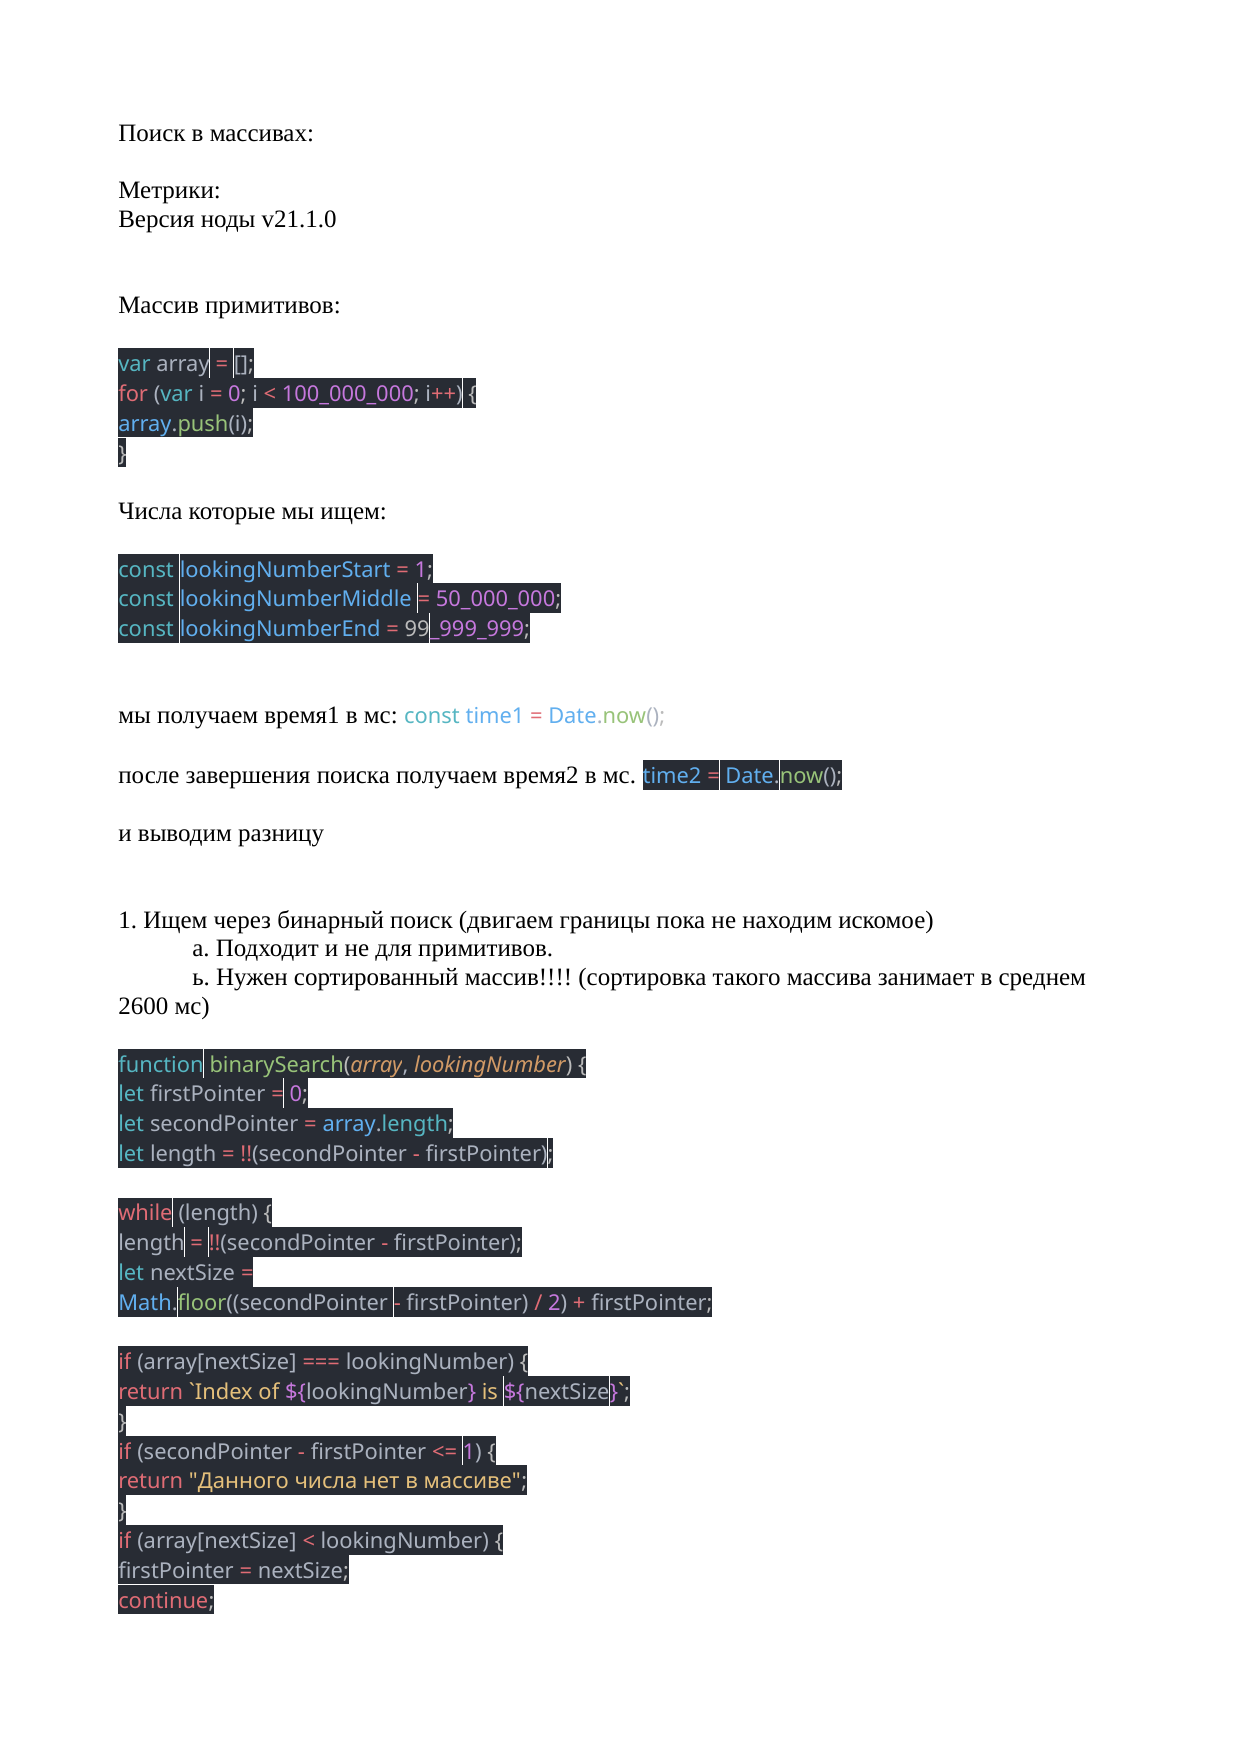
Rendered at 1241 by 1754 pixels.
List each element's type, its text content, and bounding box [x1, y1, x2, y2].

text firstPointer = nextSize; [118, 1555, 1122, 1584]
text ь. Нужен сортированный массив!!!! (сортировка такого массива занимает в среднем 2600 мс) [118, 962, 1122, 1020]
text if (array[nextSize] < lookingNumber) { [118, 1525, 1122, 1555]
text var array = []; [118, 348, 1122, 378]
text a. Подходит и не для примитивов. [118, 933, 1122, 962]
text Метрики: [118, 176, 1122, 204]
text Версия ноды v21.1.0 [118, 204, 1122, 233]
text Числа которые мы ищем: [118, 496, 1122, 525]
text while (length) { [118, 1197, 1122, 1227]
text return `Index of ${lookingNumber} is ${nextSize}`; [118, 1376, 1122, 1406]
text let firstPointer = 0; [118, 1078, 1122, 1108]
text после завершения поиска получаем время2 в мс. time2 = Date.now(); [118, 760, 1122, 790]
text let length = !!(secondPointer - firstPointer); [118, 1138, 1122, 1168]
text const lookingNumberMiddle = 50_000_000; [118, 583, 1122, 613]
text const lookingNumberEnd = 99_999_999; [118, 613, 1122, 643]
text 1. Ищем через бинарный поиск (двигаем границы пока не находим искомое) [118, 905, 1122, 933]
text } [118, 1495, 1122, 1525]
text } [118, 1406, 1122, 1436]
text let secondPointer = array.length; [118, 1108, 1122, 1138]
text Поиск в массивах: [118, 118, 1122, 147]
text return "Данного числа нет в массиве"; [118, 1465, 1122, 1495]
text if (secondPointer - firstPointer <= 1) { [118, 1436, 1122, 1465]
text Math.floor((secondPointer - firstPointer) / 2) + firstPointer; [118, 1287, 1122, 1317]
text let nextSize = [118, 1257, 1122, 1287]
text if (array[nextSize] === lookingNumber) { [118, 1346, 1122, 1376]
text function binarySearch(array, lookingNumber) { [118, 1048, 1122, 1078]
text const lookingNumberStart = 1; [118, 553, 1122, 583]
text length = !!(secondPointer - firstPointer); [118, 1227, 1122, 1257]
text continue; [118, 1584, 1122, 1614]
text и выводим разницу [118, 818, 1122, 847]
text мы получаем время1 в мс: const time1 = Date.now(); [118, 700, 1122, 730]
text Массив примитивов: [118, 291, 1122, 319]
text for (var i = 0; i < 100_000_000; i++) { [118, 378, 1122, 408]
text } [118, 437, 1122, 467]
text array.push(i); [118, 408, 1122, 437]
